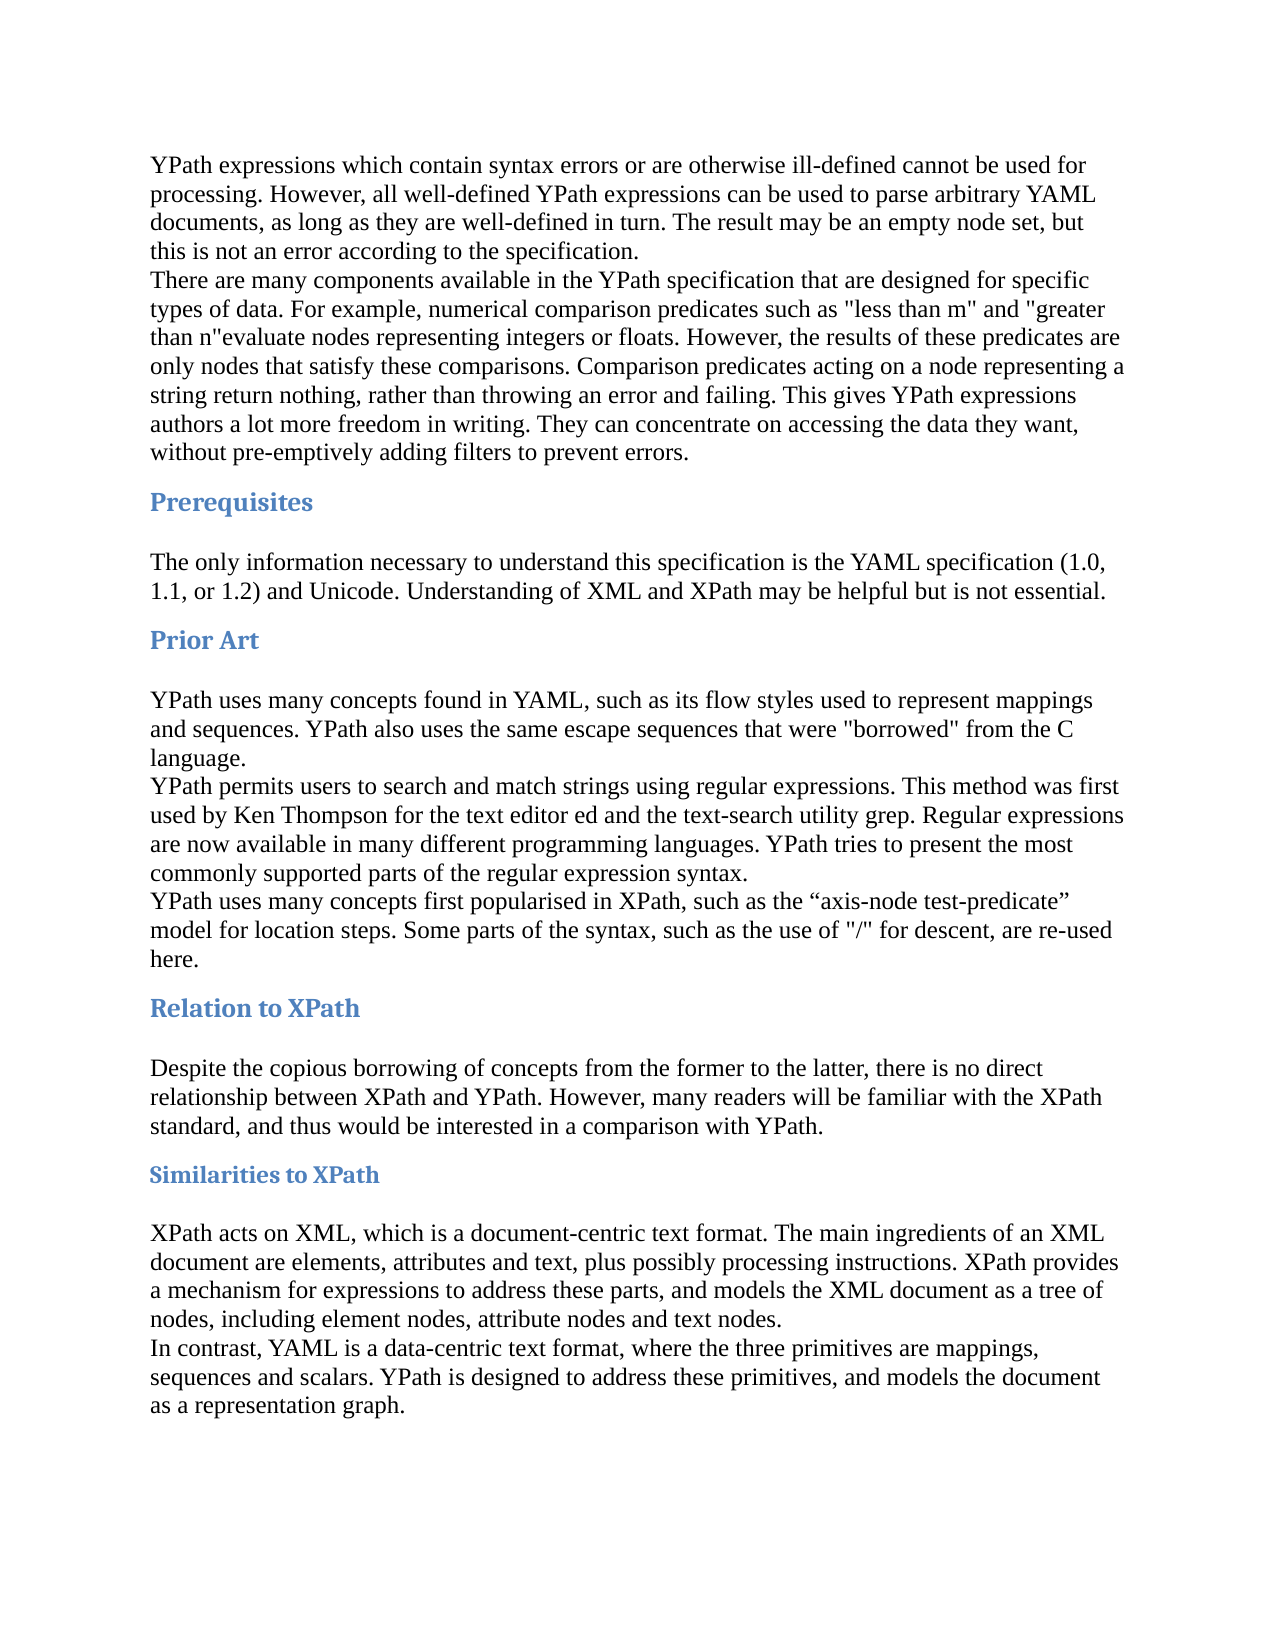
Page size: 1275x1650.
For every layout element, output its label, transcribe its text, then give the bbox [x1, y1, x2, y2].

text YPath permits users to search and match strings using regular expressions. This method was first used by Ken Thompson for the text editor ed and the text-search utility grep. Regular expressions are now available in many different programming languages. YPath tries to present the most commonly supported parts of the regular expression syntax. [150, 771, 1125, 886]
subtitle Prerequisites [150, 487, 1125, 518]
subtitle Prior Art [150, 625, 1125, 656]
text XPath acts on XML, which is a document-centric text format. The main ingredients of an XML document are elements, attributes and text, plus possibly processing instructions. XPath provides a mechanism for expressions to address these parts, and models the XML document as a tree of nodes, including element nodes, attribute nodes and text nodes. [150, 1218, 1125, 1333]
text YPath expressions which contain syntax errors or are otherwise ill-defined cannot be used for processing. However, all well-defined YPath expressions can be used to parse arbitrary YAML documents, as long as they are well-defined in turn. The result may be an empty node set, but this is not an error according to the specification. [150, 150, 1125, 265]
text Despite the copious borrowing of concepts from the former to the latter, there is no direct relationship between XPath and YPath. However, many readers will be familiar with the XPath standard, and thus would be interested in a comparison with YPath. [150, 1053, 1125, 1140]
subtitle Relation to XPath [150, 993, 1125, 1025]
text YPath uses many concepts first popularised in XPath, such as the “axis-node test-predicate” model for location steps. Some parts of the syntax, such as the use of "/" for descent, are re-used here. [150, 886, 1125, 973]
text There are many components available in the YPath specification that are designed for specific types of data. For example, numerical comparison predicates such as "less than m" and "greater than n"evaluate nodes representing integers or floats. However, the results of these predicates are only nodes that satisfy these comparisons. Comparison predicates acting on a node representing a string return nothing, rather than throwing an error and failing. This gives YPath expressions authors a lot more freedom in writing. They can concentrate on accessing the data they want, without pre-emptively adding filters to prevent errors. [150, 265, 1125, 466]
text YPath uses many concepts found in YAML, such as its flow styles used to represent mappings and sequences. YPath also uses the same escape sequences that were "borrowed" from the C language. [150, 685, 1125, 771]
text In contrast, YAML is a data-centric text format, where the three primitives are mappings, sequences and scalars. YPath is designed to address these primitives, and models the document as a representation graph. [150, 1333, 1125, 1419]
text The only information necessary to understand this specification is the YAML specification (1.0, 1.1, or 1.2) and Unicode. Understanding of XML and XPath may be helpful but is not essential. [150, 547, 1125, 604]
subtitle Similarities to XPath [150, 1161, 1125, 1189]
